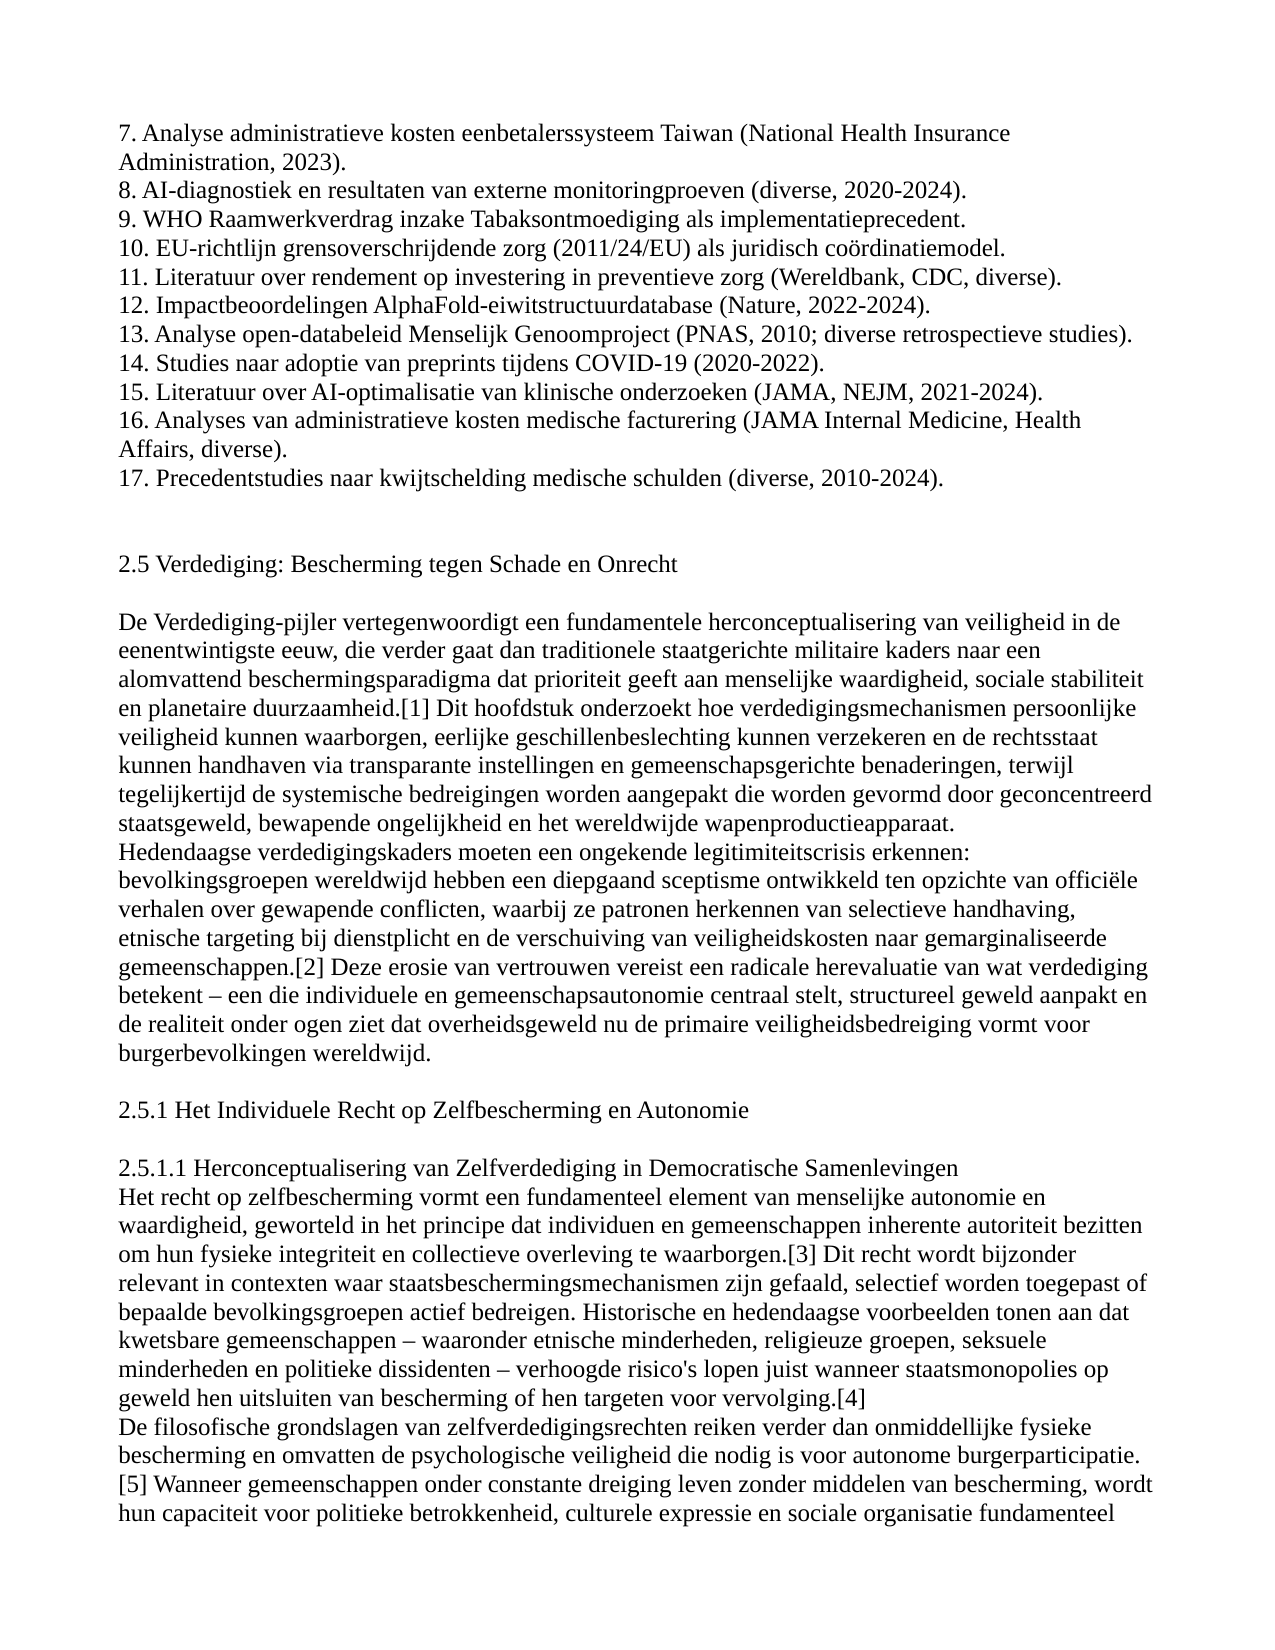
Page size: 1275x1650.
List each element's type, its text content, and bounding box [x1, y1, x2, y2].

text 10. EU-richtlijn grensoverschrijdende zorg (2011/24/EU) als juridisch coördinatiemodel. [118, 233, 1157, 262]
text Hedendaagse verdedigingskaders moeten een ongekende legitimiteitscrisis erkennen: bevolkingsgroepen wereldwijd hebben een diepgaand sceptisme ontwikkeld ten opzichte van officiële verhalen over gewapende conflicten, waarbij ze patronen herkennen van selectieve handhaving, etnische targeting bij dienstplicht en de verschuiving van veiligheidskosten naar gemarginaliseerde gemeenschappen.[2] Deze erosie van vertrouwen vereist een radicale herevaluatie van wat verdediging betekent – een die individuele en gemeenschapsautonomie centraal stelt, structureel geweld aanpakt en de realiteit onder ogen ziet dat overheidsgeweld nu de primaire veiligheidsbedreiging vormt voor burgerbevolkingen wereldwijd. [118, 837, 1157, 1067]
text Het recht op zelfbescherming vormt een fundamenteel element van menselijke autonomie en waardigheid, geworteld in het principe dat individuen en gemeenschappen inherente autoriteit bezitten om hun fysieke integriteit en collectieve overleving te waarborgen.[3] Dit recht wordt bijzonder relevant in contexten waar staatsbeschermingsmechanismen zijn gefaald, selectief worden toegepast of bepaalde bevolkingsgroepen actief bedreigen. Historische en hedendaagse voorbeelden tonen aan dat kwetsbare gemeenschappen – waaronder etnische minderheden, religieuze groepen, seksuele minderheden en politieke dissidenten – verhoogde risico's lopen juist wanneer staatsmonopolies op geweld hen uitsluiten van bescherming of hen targeten voor vervolging.[4] [118, 1182, 1157, 1412]
text 9. WHO Raamwerkverdrag inzake Tabaksontmoediging als implementatieprecedent. [118, 204, 1157, 233]
text 15. Literatuur over AI-optimalisatie van klinische onderzoeken (JAMA, NEJM, 2021-2024). [118, 377, 1157, 406]
text 2.5.1 Het Individuele Recht op Zelfbescherming en Autonomie [118, 1096, 1157, 1124]
text 7. Analyse administratieve kosten eenbetalerssysteem Taiwan (National Health Insurance Administration, 2023). [118, 118, 1157, 176]
text 2.5.1.1 Herconceptualisering van Zelfverdediging in Democratische Samenlevingen [118, 1153, 1157, 1182]
text 8. AI-diagnostiek en resultaten van externe monitoringproeven (diverse, 2020-2024). [118, 176, 1157, 204]
text 14. Studies naar adoptie van preprints tijdens COVID-19 (2020-2022). [118, 348, 1157, 377]
text 17. Precedentstudies naar kwijtschelding medische schulden (diverse, 2010-2024). [118, 463, 1157, 492]
text 16. Analyses van administratieve kosten medische facturering (JAMA Internal Medicine, Health Affairs, diverse). [118, 406, 1157, 463]
text 13. Analyse open-databeleid Menselijk Genoomproject (PNAS, 2010; diverse retrospectieve studies). [118, 319, 1157, 348]
text De filosofische grondslagen van zelfverdedigingsrechten reiken verder dan onmiddellijke fysieke bescherming en omvatten de psychologische veiligheid die nodig is voor autonome burgerparticipatie.[5] Wanneer gemeenschappen onder constante dreiging leven zonder middelen van bescherming, wordt hun capaciteit voor politieke betrokkenheid, culturele expressie en sociale organisatie fundamenteel [118, 1412, 1157, 1527]
text 2.5 Verdediging: Bescherming tegen Schade en Onrecht [118, 549, 1157, 578]
text De Verdediging-pijler vertegenwoordigt een fundamentele herconceptualisering van veiligheid in de eenentwintigste eeuw, die verder gaat dan traditionele staatgerichte militaire kaders naar een alomvattend beschermingsparadigma dat prioriteit geeft aan menselijke waardigheid, sociale stabiliteit en planetaire duurzaamheid.[1] Dit hoofdstuk onderzoekt hoe verdedigingsmechanismen persoonlijke veiligheid kunnen waarborgen, eerlijke geschillenbeslechting kunnen verzekeren en de rechtsstaat kunnen handhaven via transparante instellingen en gemeenschapsgerichte benaderingen, terwijl tegelijkertijd de systemische bedreigingen worden aangepakt die worden gevormd door geconcentreerd staatsgeweld, bewapende ongelijkheid en het wereldwijde wapenproductieapparaat. [118, 607, 1157, 837]
text 12. Impactbeoordelingen AlphaFold-eiwitstructuurdatabase (Nature, 2022-2024). [118, 291, 1157, 319]
text 11. Literatuur over rendement op investering in preventieve zorg (Wereldbank, CDC, diverse). [118, 262, 1157, 291]
